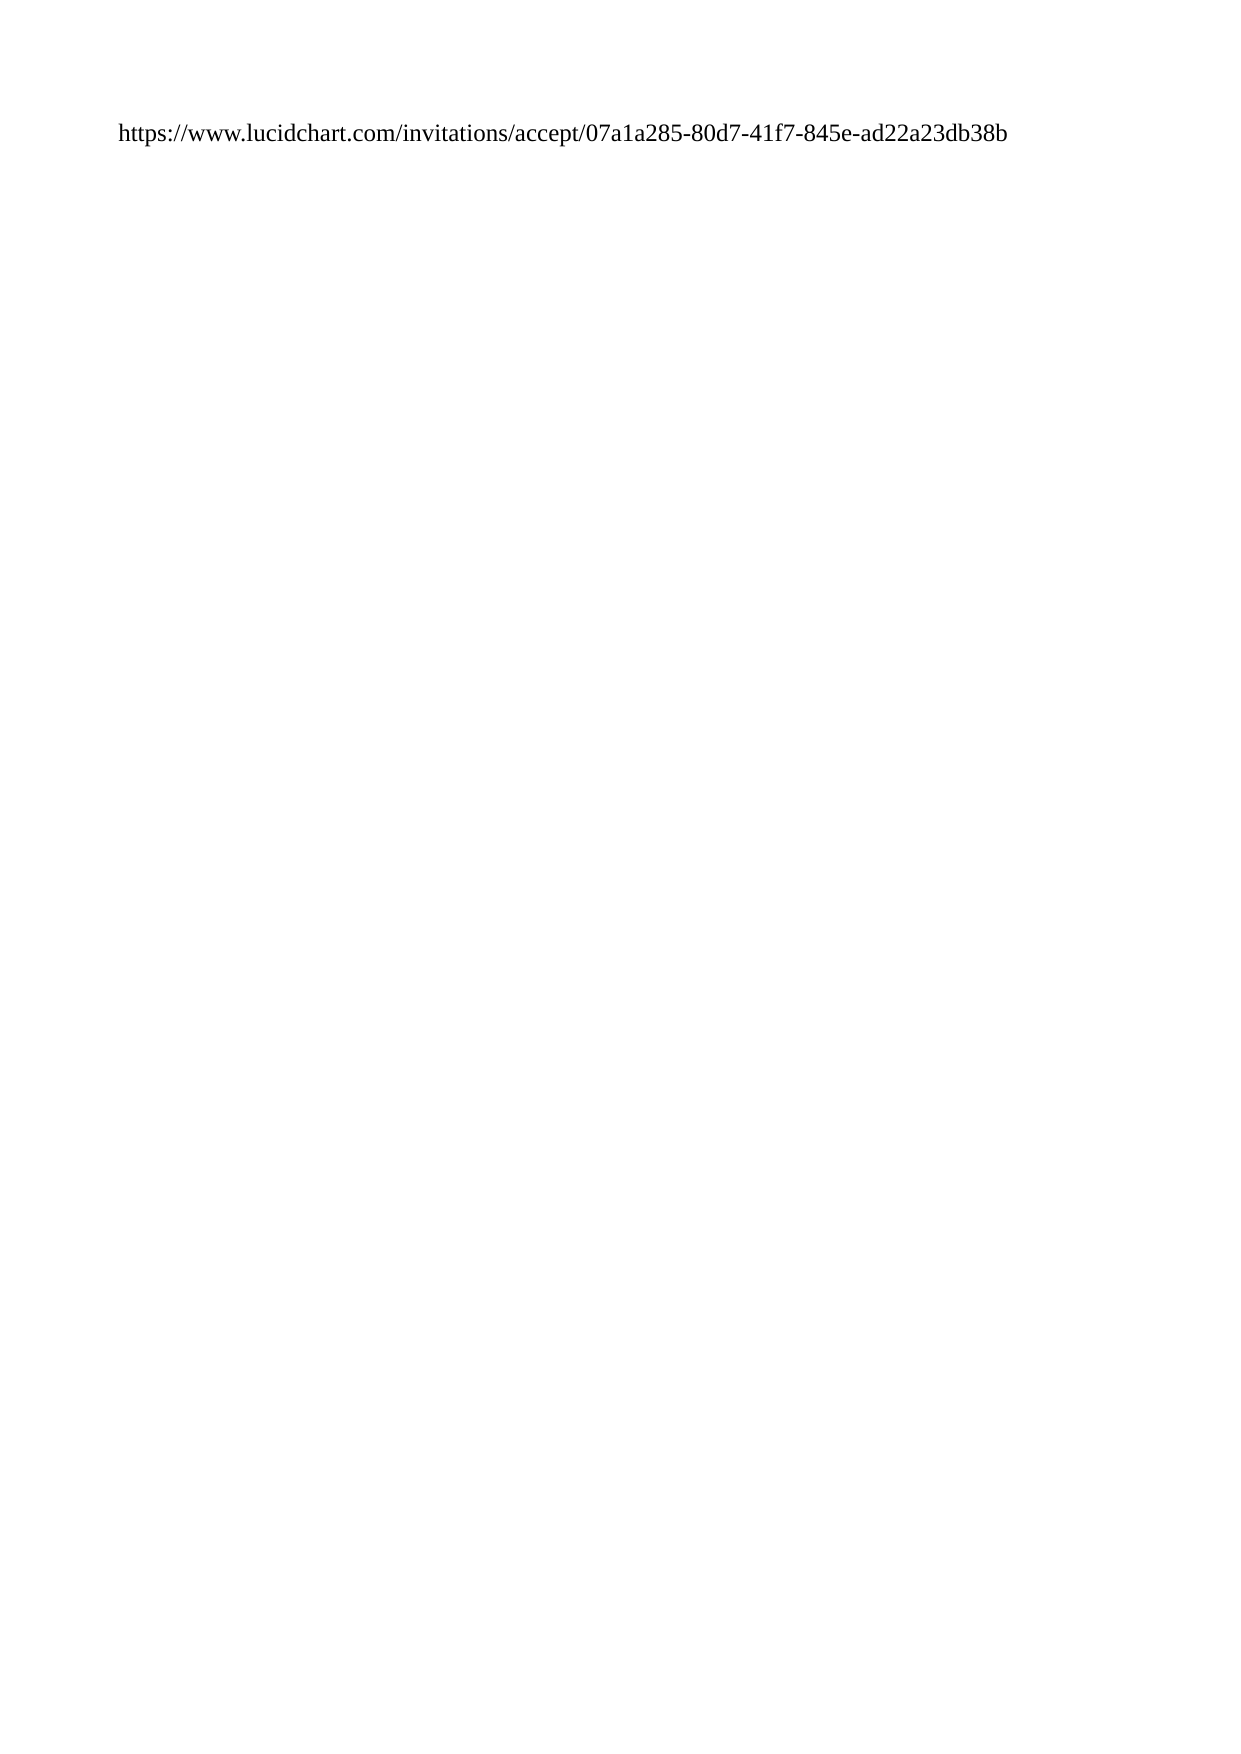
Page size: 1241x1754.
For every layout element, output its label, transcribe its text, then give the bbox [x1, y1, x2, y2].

text https://www.lucidchart.com/invitations/accept/07a1a285-80d7-41f7-845e-ad22a23db38b [118, 118, 1122, 147]
